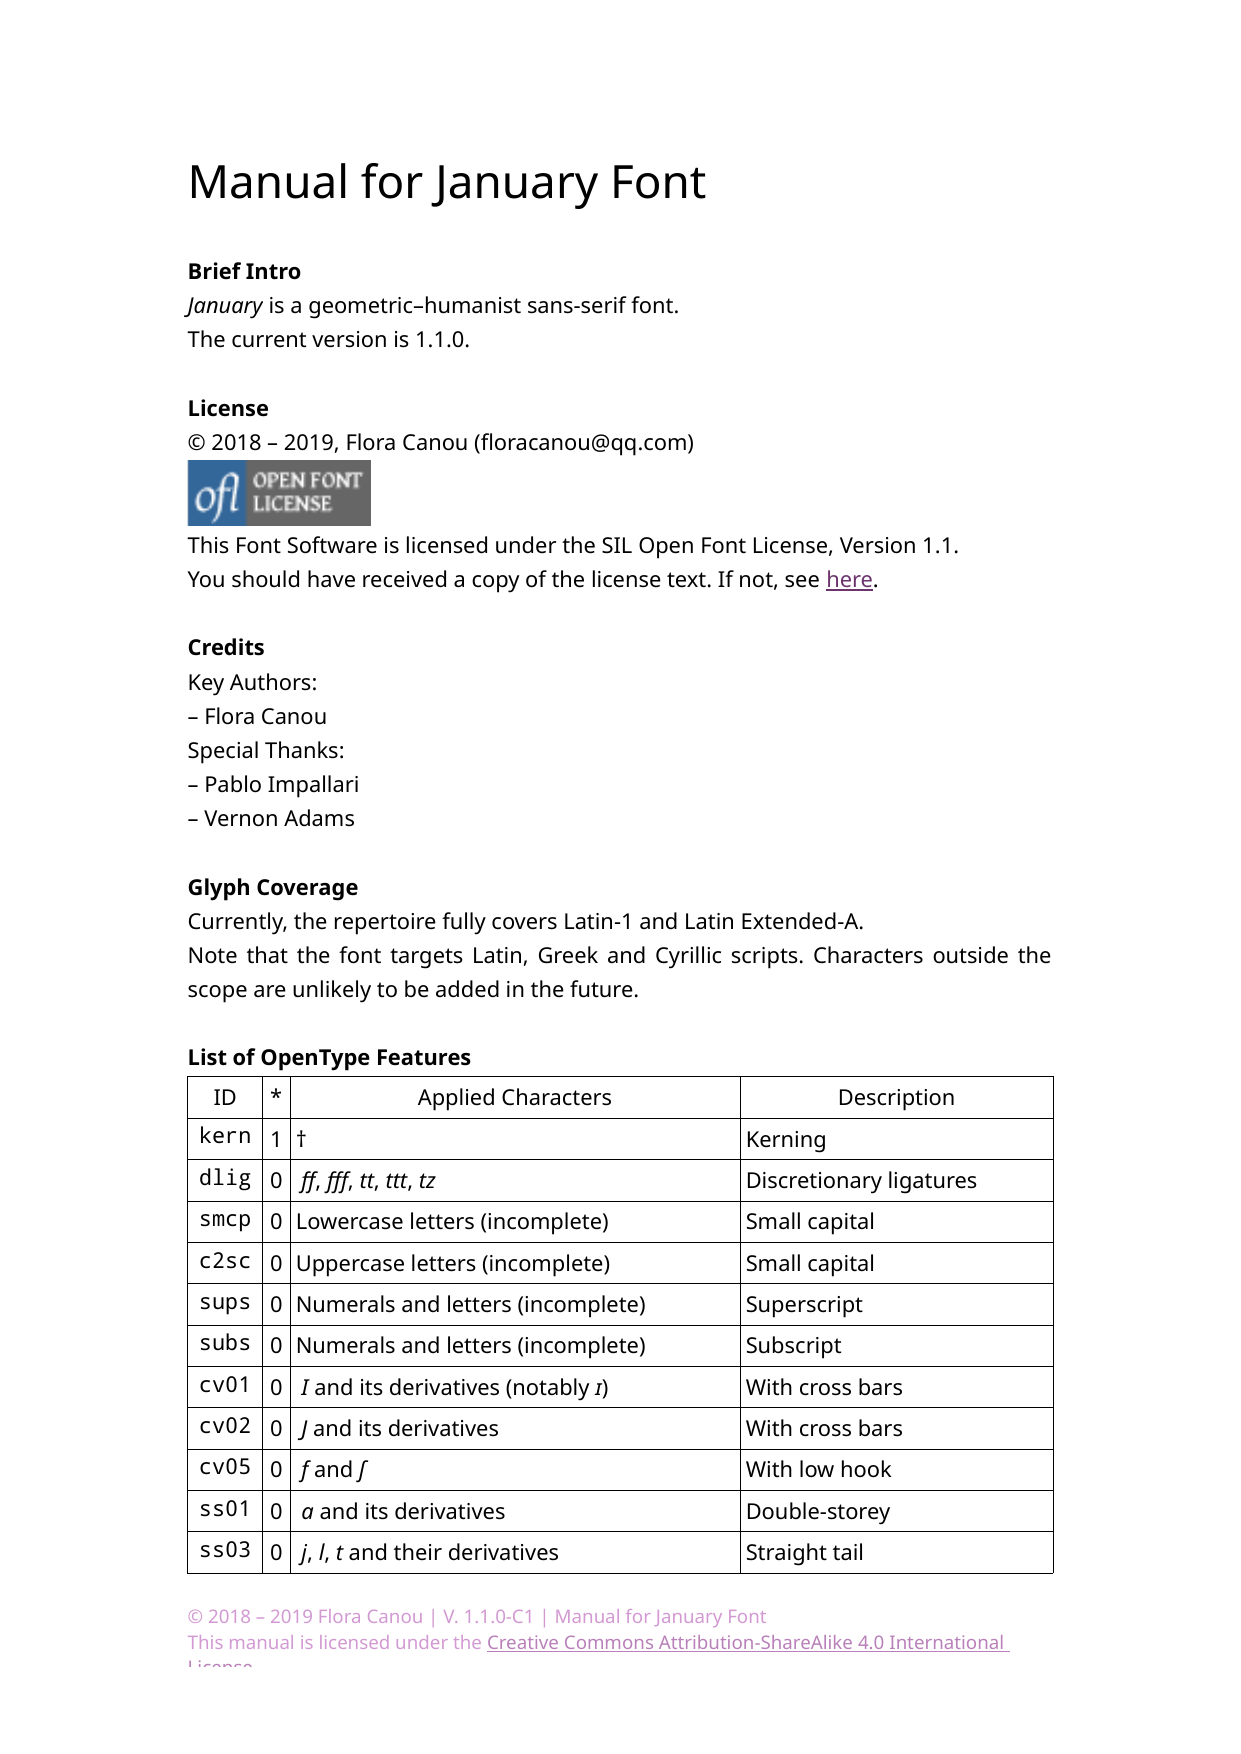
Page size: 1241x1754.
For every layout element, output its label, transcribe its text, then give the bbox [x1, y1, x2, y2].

table_header Applied Characters [291, 1077, 740, 1118]
table_cell With cross bars [741, 1408, 1053, 1449]
table_cell cv01 [188, 1367, 262, 1407]
table_cell 0 [263, 1243, 290, 1283]
table_cell subs [188, 1326, 262, 1366]
table_cell Numerals and letters (incomplete) [291, 1326, 740, 1366]
table_header Description [741, 1077, 1053, 1118]
table_cell Small capital [741, 1202, 1053, 1242]
table_cell j, l, t and their derivatives [291, 1532, 740, 1573]
table_cell smcp [188, 1202, 262, 1242]
table_cell ss03 [188, 1532, 262, 1573]
table_cell 0 [263, 1160, 290, 1201]
table_cell With low hook [741, 1450, 1053, 1490]
table_header * [263, 1077, 290, 1118]
table_cell 0 [263, 1450, 290, 1490]
text – Flora Canou [187, 701, 1053, 730]
table_cell Small capital [741, 1243, 1053, 1283]
table_cell With cross bars [741, 1367, 1053, 1407]
table_cell 0 [263, 1284, 290, 1324]
table_cell Straight tail [741, 1532, 1053, 1573]
table_cell 0 [263, 1367, 290, 1407]
table_cell Subscript [741, 1326, 1053, 1366]
text Key Authors: [187, 666, 1053, 696]
table_cell ss01 [188, 1491, 262, 1531]
table_header ID [188, 1077, 262, 1118]
table_cell sups [188, 1284, 262, 1324]
table_cell J and its derivatives [291, 1408, 740, 1449]
table_cell f and ſ [291, 1450, 740, 1490]
table_cell 0 [263, 1408, 290, 1449]
text January is a geometric–humanist sans-serif font. [187, 290, 1053, 320]
text Manual for January Font [187, 150, 1053, 212]
table_cell Kerning [741, 1119, 1053, 1159]
table_cell ff, fff, tt, ttt, tz [291, 1160, 740, 1201]
text – Vernon Adams [187, 803, 1053, 833]
text You should have received a copy of the license text. If not, see here. [187, 564, 1053, 594]
table_cell I and its derivatives (notably ɪ) [291, 1367, 740, 1407]
table_cell Lowercase letters (incomplete) [291, 1202, 740, 1242]
table_cell a and its derivatives [291, 1491, 740, 1531]
table_cell Uppercase letters (incomplete) [291, 1243, 740, 1283]
table_cell 0 [263, 1491, 290, 1531]
text Currently, the repertoire fully covers Latin-1 and Latin Extended-A. [187, 906, 1053, 935]
text © 2018 – 2019, Flora Canou (floracanou@qq.com) [187, 427, 1053, 456]
table_cell Discretionary ligatures [741, 1160, 1053, 1201]
table_cell † [291, 1119, 740, 1159]
table_cell cv05 [188, 1450, 262, 1490]
table_cell Numerals and letters (incomplete) [291, 1284, 740, 1324]
table_cell Superscript [741, 1284, 1053, 1324]
table_cell kern [188, 1119, 262, 1159]
table_cell 0 [263, 1326, 290, 1366]
table_cell cv02 [188, 1408, 262, 1449]
text Credits [187, 632, 1053, 662]
table_cell Double-storey [741, 1491, 1053, 1531]
text The current version is 1.1.0. [187, 324, 1053, 354]
text Glyph Coverage [187, 871, 1053, 901]
table_cell c2sc [188, 1243, 262, 1283]
text License [187, 392, 1053, 422]
table_cell 0 [263, 1532, 290, 1573]
text Note that the font targets Latin, Greek and Cyrillic scripts. Characters outside the scope are unlikely to be added in the future. [187, 940, 1053, 1004]
picture [187, 460, 371, 526]
text – Pablo Impallari [187, 769, 1053, 799]
text Brief Intro [187, 256, 1053, 286]
text This Font Software is licensed under the SIL Open Font License, Version 1.1. [187, 530, 1053, 559]
table_cell 1 [263, 1119, 290, 1159]
table_cell 0 [263, 1202, 290, 1242]
text Special Thanks: [187, 735, 1053, 764]
text List of OpenType Features [187, 1042, 1053, 1072]
table_cell dlig [188, 1160, 262, 1201]
